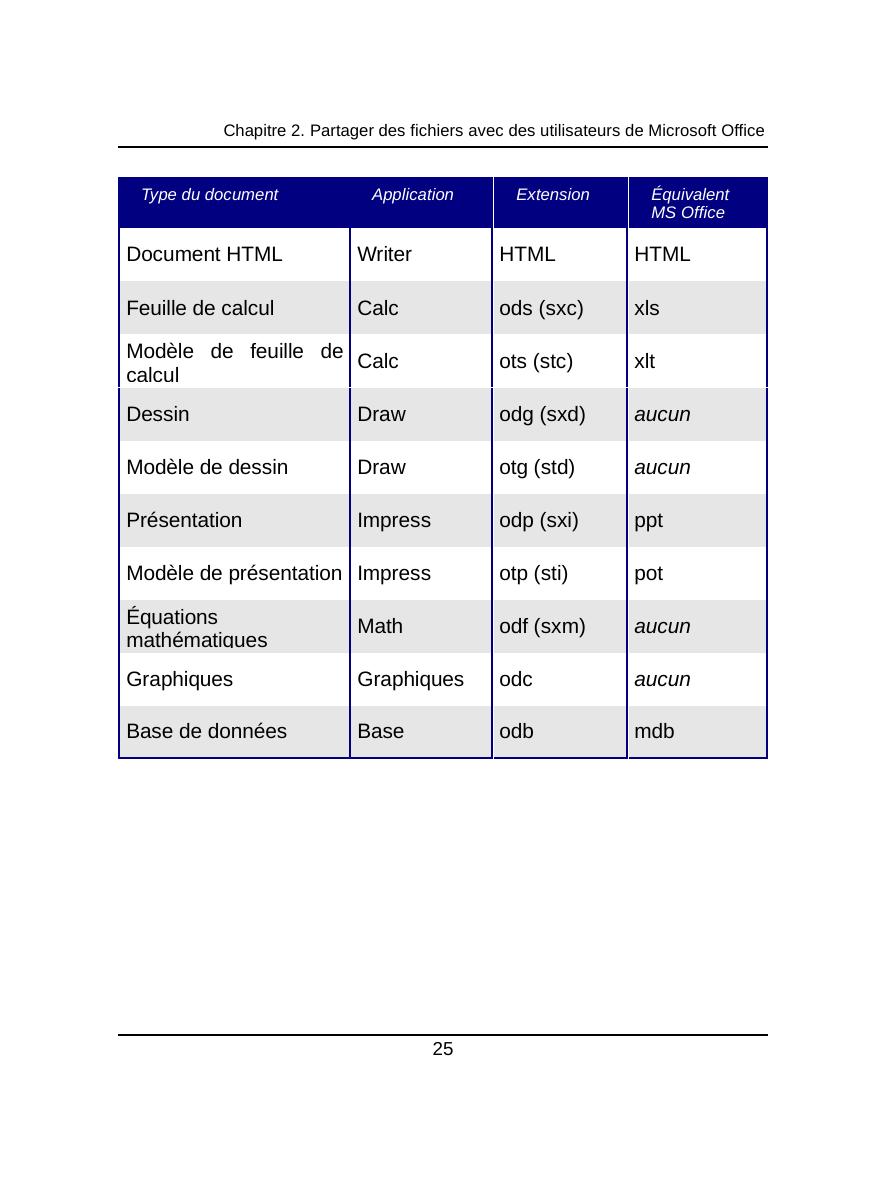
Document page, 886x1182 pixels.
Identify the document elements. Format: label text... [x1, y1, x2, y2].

table_cell aucun [629, 600, 766, 653]
table_cell xls [629, 281, 766, 334]
table_cell Math [351, 600, 491, 653]
table_cell mdb [629, 706, 766, 757]
table_cell otg (std) [494, 441, 626, 494]
table_cell odp (sxi) [494, 494, 626, 547]
table_cell otp (sti) [494, 547, 626, 600]
table_cell odc [494, 653, 626, 706]
table_cell Graphiques [120, 653, 349, 706]
table_cell xlt [629, 334, 766, 387]
table_cell odf (sxm) [494, 600, 626, 653]
table_cell Modèle de dessin [120, 441, 349, 494]
table_cell Calc [351, 281, 491, 334]
table_cell Base [351, 706, 491, 757]
table_cell aucun [629, 441, 766, 494]
table_cell Modèle de feuille de calcul [120, 334, 349, 387]
table_cell pot [629, 547, 766, 600]
table_cell Graphiques [351, 653, 491, 706]
table_header Application [351, 179, 491, 228]
table_cell odb [494, 706, 626, 757]
table_cell HTML [629, 228, 766, 281]
table_cell ppt [629, 494, 766, 547]
table_cell Draw [351, 441, 491, 494]
table_cell HTML [494, 228, 626, 281]
table_cell Document HTML [120, 228, 349, 281]
table_cell ods (sxc) [494, 281, 626, 334]
table_cell Writer [351, 228, 491, 281]
table_header Type du document [120, 179, 349, 228]
table_cell odg (sxd) [494, 388, 626, 441]
table_header Extension [496, 179, 626, 228]
table_cell Dessin [120, 388, 349, 441]
table_cell Base de données [120, 706, 349, 757]
table_cell Impress [351, 547, 491, 600]
table_cell Calc [351, 334, 491, 387]
table_cell Feuille de calcul [120, 281, 349, 334]
table_header Équivalent MS Office [631, 179, 766, 228]
table_cell Présentation [120, 494, 349, 547]
table_cell Draw [351, 388, 491, 441]
table_cell Équations mathématiques [120, 600, 349, 653]
table_cell ots (stc) [494, 334, 626, 387]
table_cell aucun [629, 653, 766, 706]
table_cell aucun [629, 388, 766, 441]
table_cell Modèle de présentation [120, 547, 349, 600]
table_cell Impress [351, 494, 491, 547]
